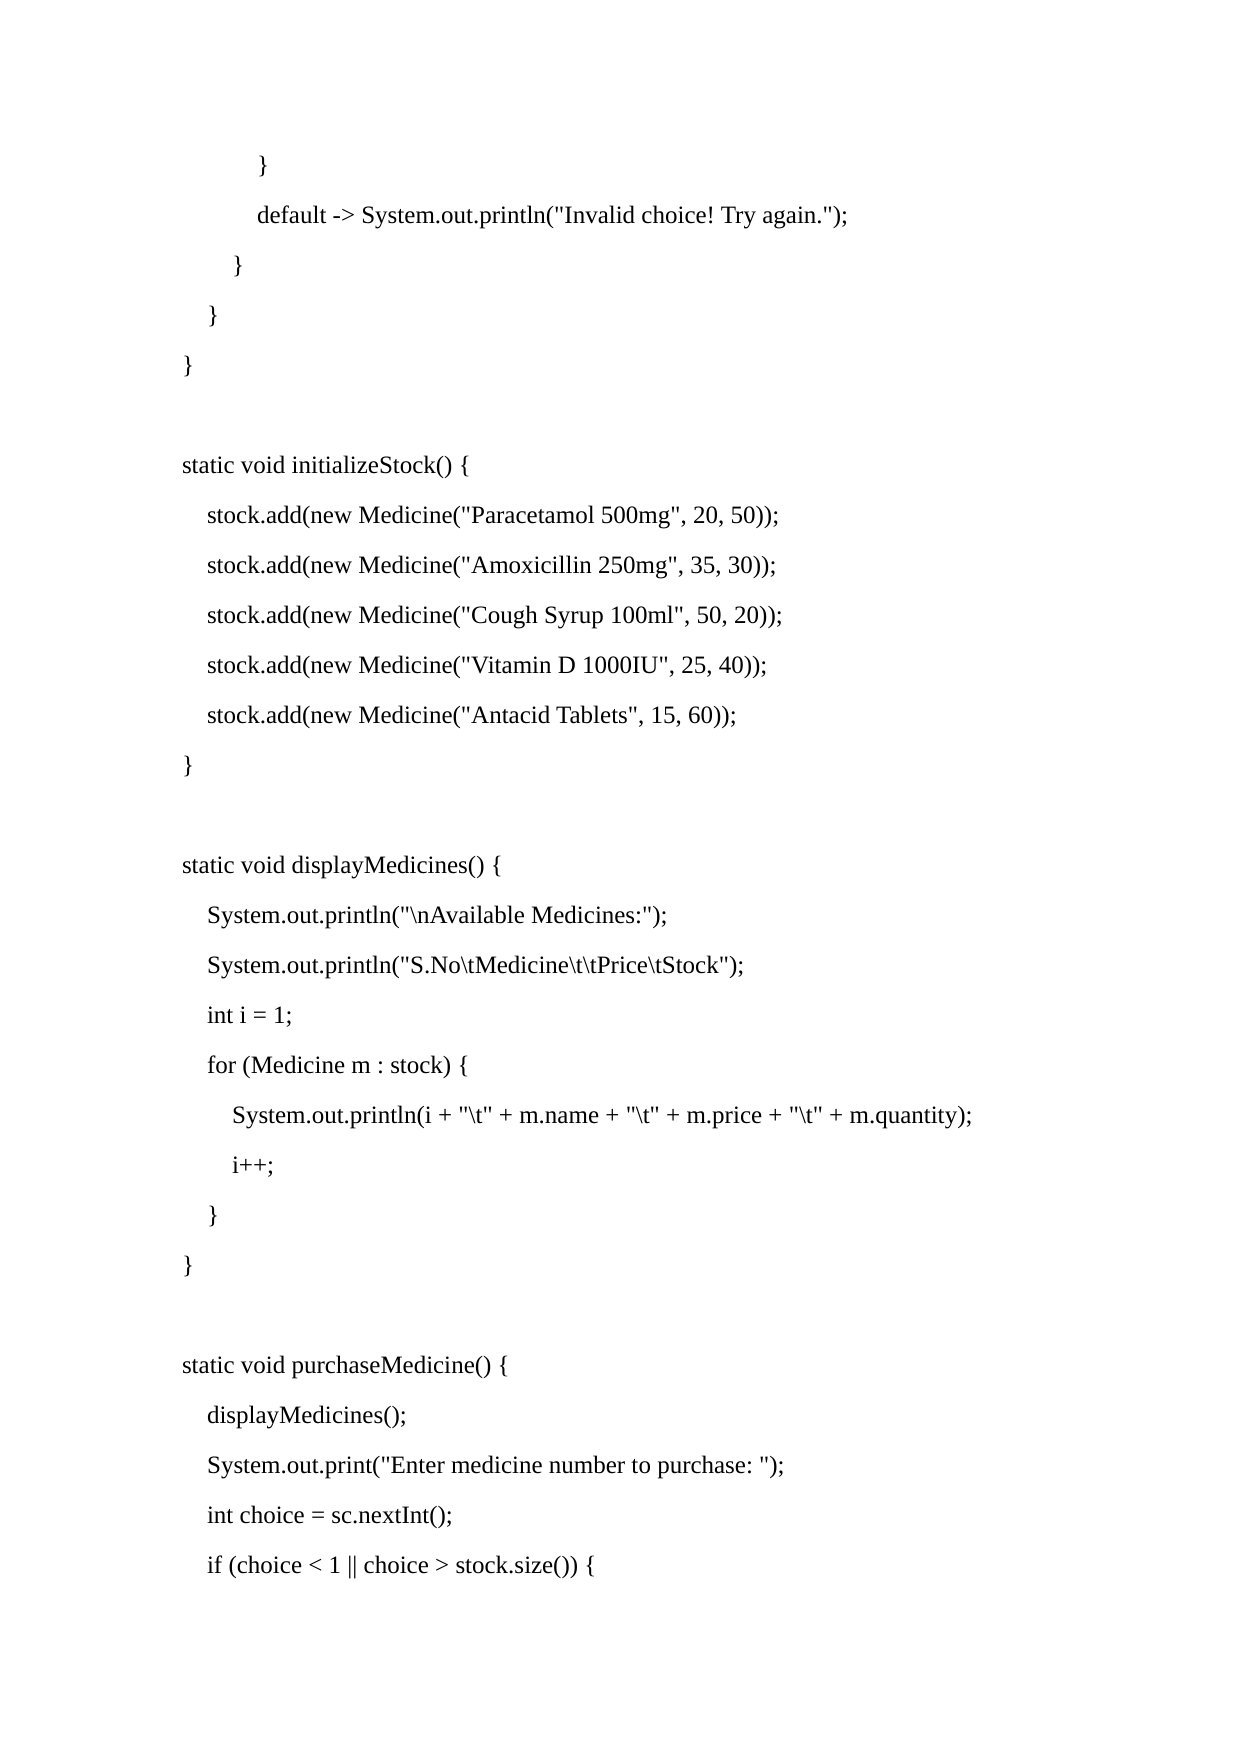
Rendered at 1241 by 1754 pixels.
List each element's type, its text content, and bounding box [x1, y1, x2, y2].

text default -> System.out.println("Invalid choice! Try again."); [157, 200, 1090, 229]
text } [157, 300, 1090, 329]
text } [157, 250, 1090, 279]
text if (choice < 1 || choice > stock.size()) { [157, 1550, 1090, 1579]
text System.out.println("S.No\tMedicine\t\tPrice\tStock"); [157, 950, 1090, 979]
text } [157, 1250, 1090, 1279]
text static void purchaseMedicine() { [157, 1350, 1090, 1379]
text System.out.println("\nAvailable Medicines:"); [157, 900, 1090, 929]
text int choice = sc.nextInt(); [157, 1500, 1090, 1529]
text stock.add(new Medicine("Amoxicillin 250mg", 35, 30)); [157, 550, 1090, 579]
text static void initializeStock() { [157, 450, 1090, 479]
text int i = 1; [157, 1000, 1090, 1029]
text } [157, 750, 1090, 779]
text stock.add(new Medicine("Paracetamol 500mg", 20, 50)); [157, 500, 1090, 529]
text } [157, 150, 1090, 179]
text System.out.print("Enter medicine number to purchase: "); [157, 1450, 1090, 1479]
text } [157, 350, 1090, 379]
text stock.add(new Medicine("Cough Syrup 100ml", 50, 20)); [157, 600, 1090, 629]
text stock.add(new Medicine("Antacid Tablets", 15, 60)); [157, 700, 1090, 729]
text System.out.println(i + "\t" + m.name + "\t" + m.price + "\t" + m.quantity); [157, 1100, 1090, 1129]
text for (Medicine m : stock) { [157, 1050, 1090, 1079]
text } [157, 1200, 1090, 1229]
text displayMedicines(); [157, 1400, 1090, 1429]
text i++; [157, 1150, 1090, 1179]
text stock.add(new Medicine("Vitamin D 1000IU", 25, 40)); [157, 650, 1090, 679]
text static void displayMedicines() { [157, 850, 1090, 879]
